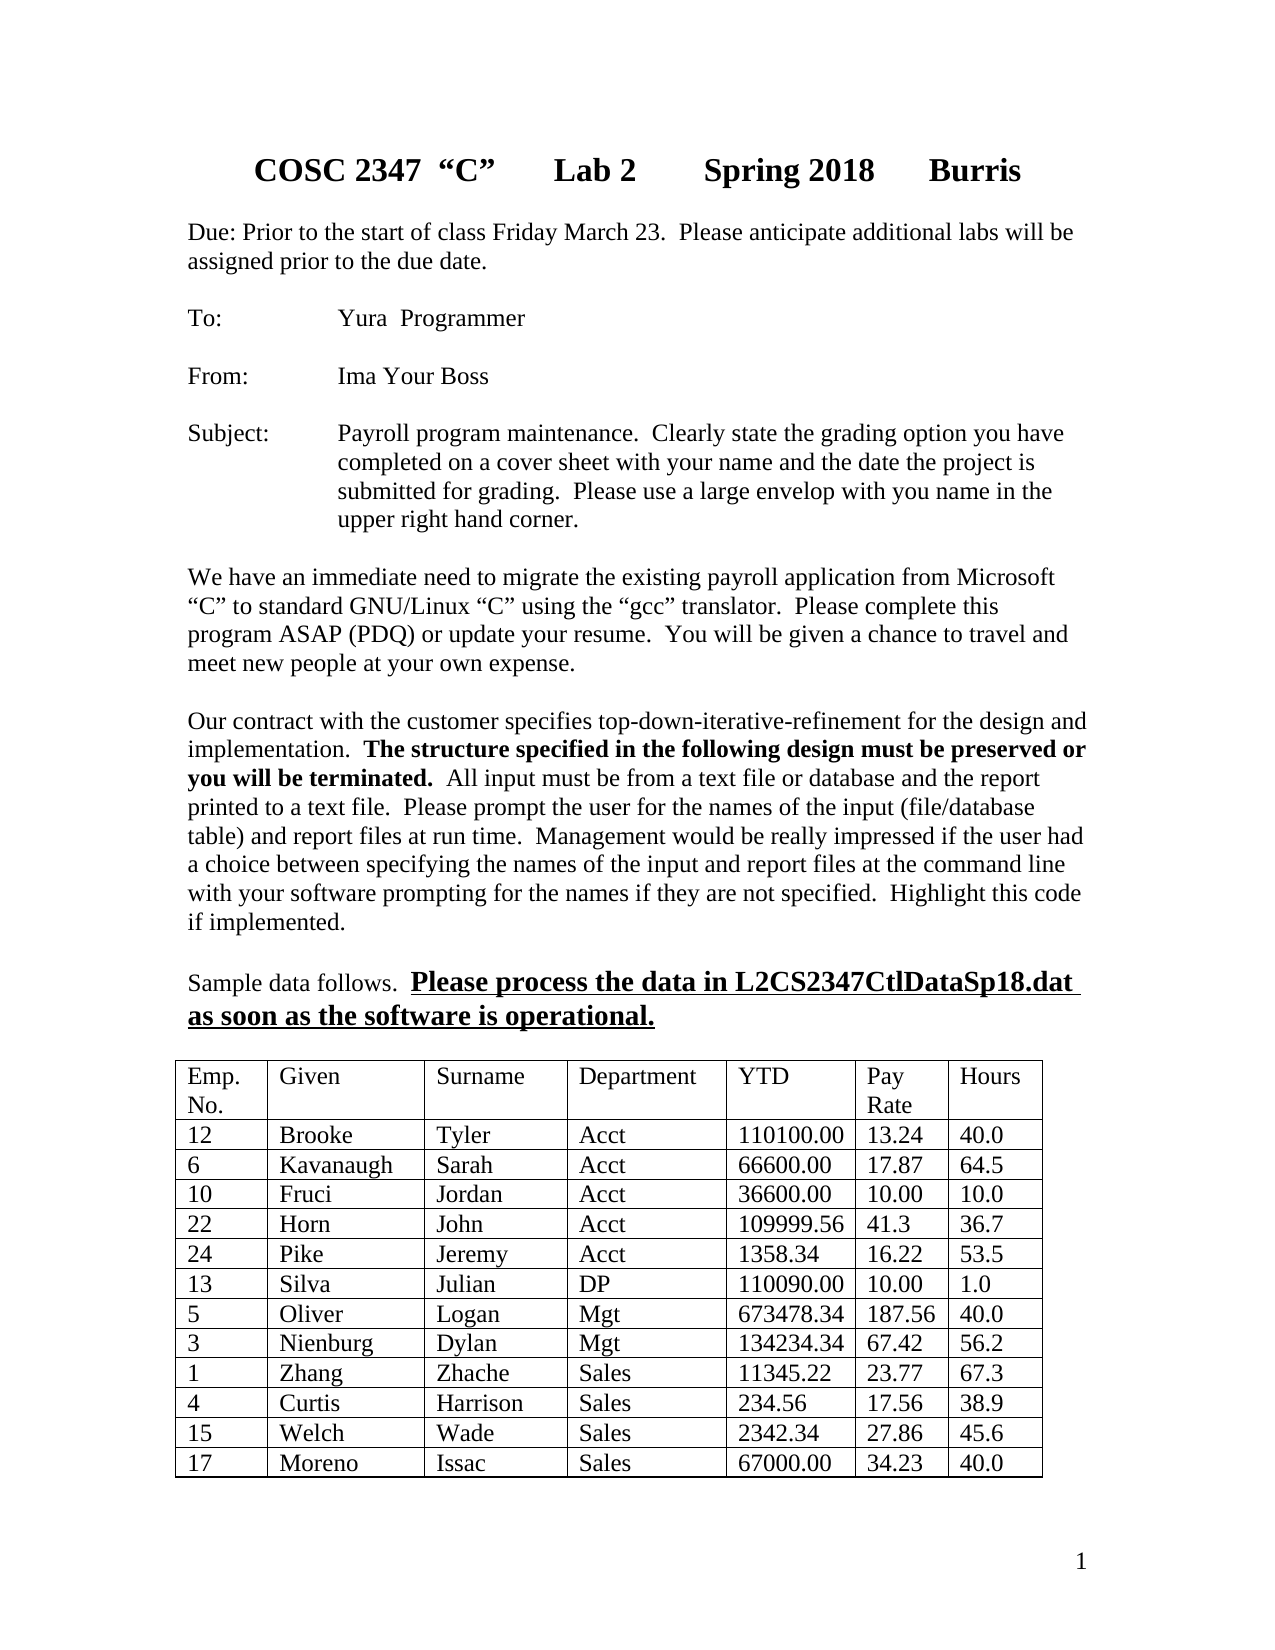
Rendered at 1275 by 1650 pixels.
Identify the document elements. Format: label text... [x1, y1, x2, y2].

text Due: Prior to the start of class Friday March 23. Please anticipate additional labs will be assigned prior to the due date. [187, 217, 1087, 274]
table_cell 673478.34 [727, 1299, 855, 1327]
table_cell Acct [568, 1180, 726, 1208]
text We have an immediate need to migrate the existing payroll application from Microsoft “C” to standard GNU/Linux “C” using the “gcc” translator. Please complete this program ASAP (PDQ) or update your resume. You will be given a chance to travel and meet new people at your own expense. [187, 562, 1087, 677]
text COSC 2347 “C” Lab 2 Spring 2018 Burris [187, 150, 1087, 188]
table_cell Tyler [425, 1120, 567, 1149]
table_cell 24 [176, 1239, 267, 1268]
table_cell Mgt [568, 1329, 726, 1357]
table_cell Brooke [268, 1120, 424, 1149]
table_cell 1.0 [949, 1269, 1042, 1298]
table_cell Zhache [425, 1358, 567, 1387]
table_cell Sales [568, 1358, 726, 1387]
table_cell Issac [425, 1448, 567, 1476]
table_cell 40.0 [949, 1120, 1042, 1149]
table_cell Acct [568, 1150, 726, 1178]
table_cell 109999.56 [727, 1209, 855, 1238]
table_cell Acct [568, 1239, 726, 1268]
table_cell Sales [568, 1418, 726, 1447]
table_cell Horn [268, 1209, 424, 1238]
table_cell Acct [568, 1120, 726, 1149]
table_cell 5 [176, 1299, 267, 1327]
table_header Emp. No. [176, 1061, 267, 1119]
table_cell 1358.34 [727, 1239, 855, 1268]
table_cell 56.2 [949, 1329, 1042, 1357]
text To: Yura Programmer [187, 303, 1087, 332]
table_cell 67000.00 [727, 1448, 855, 1476]
table_cell Oliver [268, 1299, 424, 1327]
table_cell Welch [268, 1418, 424, 1447]
table_cell 10.00 [856, 1269, 948, 1298]
table_cell 23.77 [856, 1358, 948, 1387]
table_cell 110100.00 [727, 1120, 855, 1149]
table_cell 1 [176, 1358, 267, 1387]
table_cell Sales [568, 1448, 726, 1476]
table_header YTD [727, 1061, 855, 1119]
table_header Pay Rate [856, 1061, 948, 1119]
table_cell Kavanaugh [268, 1150, 424, 1178]
table_cell DP [568, 1269, 726, 1298]
table_cell 64.5 [949, 1150, 1042, 1178]
table_header Surname [425, 1061, 567, 1119]
table_cell 40.0 [949, 1448, 1042, 1476]
table_cell 13 [176, 1269, 267, 1298]
table_cell 17.56 [856, 1388, 948, 1417]
table_cell Julian [425, 1269, 567, 1298]
table_cell 22 [176, 1209, 267, 1238]
table_header Given [268, 1061, 424, 1119]
table_cell 3 [176, 1329, 267, 1357]
table_cell 53.5 [949, 1239, 1042, 1268]
table_cell 10.0 [949, 1180, 1042, 1208]
table_cell Zhang [268, 1358, 424, 1387]
table_cell Fruci [268, 1180, 424, 1208]
table_cell John [425, 1209, 567, 1238]
table_cell 11345.22 [727, 1358, 855, 1387]
table_cell 134234.34 [727, 1329, 855, 1357]
table_cell 12 [176, 1120, 267, 1149]
table_cell Dylan [425, 1329, 567, 1357]
table_cell Curtis [268, 1388, 424, 1417]
table_cell 36600.00 [727, 1180, 855, 1208]
text Our contract with the customer specifies top-down-iterative-refinement for the design and implementation. The structure specified in the following design must be preserved or you will be terminated. All input must be from a text file or database and the report printed to a text file. Please prompt the user for the names of the input (file/database table) and report files at run time. Management would be really impressed if the user had a choice between specifying the names of the input and report files at the command line with your software prompting for the names if they are not specified. Highlight this code if implemented. [187, 706, 1087, 936]
table_cell Pike [268, 1239, 424, 1268]
table_cell 36.7 [949, 1209, 1042, 1238]
table_cell 41.3 [856, 1209, 948, 1238]
table_cell Acct [568, 1209, 726, 1238]
table_cell Nienburg [268, 1329, 424, 1357]
table_cell 17 [176, 1448, 267, 1476]
table_cell 4 [176, 1388, 267, 1417]
table_cell Silva [268, 1269, 424, 1298]
table_cell 234.56 [727, 1388, 855, 1417]
table_cell 40.0 [949, 1299, 1042, 1327]
text Sample data follows. Please process the data in L2CS2347CtlDataSp18.dat as soon as the software is operational. [187, 964, 1087, 1032]
table_cell Wade [425, 1418, 567, 1447]
table_cell 17.87 [856, 1150, 948, 1178]
table_cell 6 [176, 1150, 267, 1178]
table_cell 15 [176, 1418, 267, 1447]
table_cell 187.56 [856, 1299, 948, 1327]
text From: Ima Your Boss [187, 361, 1087, 389]
table_cell Sales [568, 1388, 726, 1417]
table_cell Harrison [425, 1388, 567, 1417]
table_cell 110090.00 [727, 1269, 855, 1298]
table_cell 67.3 [949, 1358, 1042, 1387]
table_cell Jeremy [425, 1239, 567, 1268]
table_header Hours [949, 1061, 1042, 1119]
table_header Department [568, 1061, 726, 1119]
table_cell Logan [425, 1299, 567, 1327]
text Subject: Payroll program maintenance. Clearly state the grading option you have completed on a cover sheet with your name and the date the project is submitted for grading. Please use a large envelop with you name in the upper right hand corner. [187, 418, 1087, 533]
table_cell 34.23 [856, 1448, 948, 1476]
table_cell 45.6 [949, 1418, 1042, 1447]
table_cell Jordan [425, 1180, 567, 1208]
table_cell Moreno [268, 1448, 424, 1476]
table_cell 10.00 [856, 1180, 948, 1208]
table_cell 16.22 [856, 1239, 948, 1268]
table_cell 2342.34 [727, 1418, 855, 1447]
table_cell 38.9 [949, 1388, 1042, 1417]
table_cell 27.86 [856, 1418, 948, 1447]
table_cell 10 [176, 1180, 267, 1208]
table_cell 66600.00 [727, 1150, 855, 1178]
table_cell Mgt [568, 1299, 726, 1327]
table_cell 13.24 [856, 1120, 948, 1149]
table_cell 67.42 [856, 1329, 948, 1357]
table_cell Sarah [425, 1150, 567, 1178]
